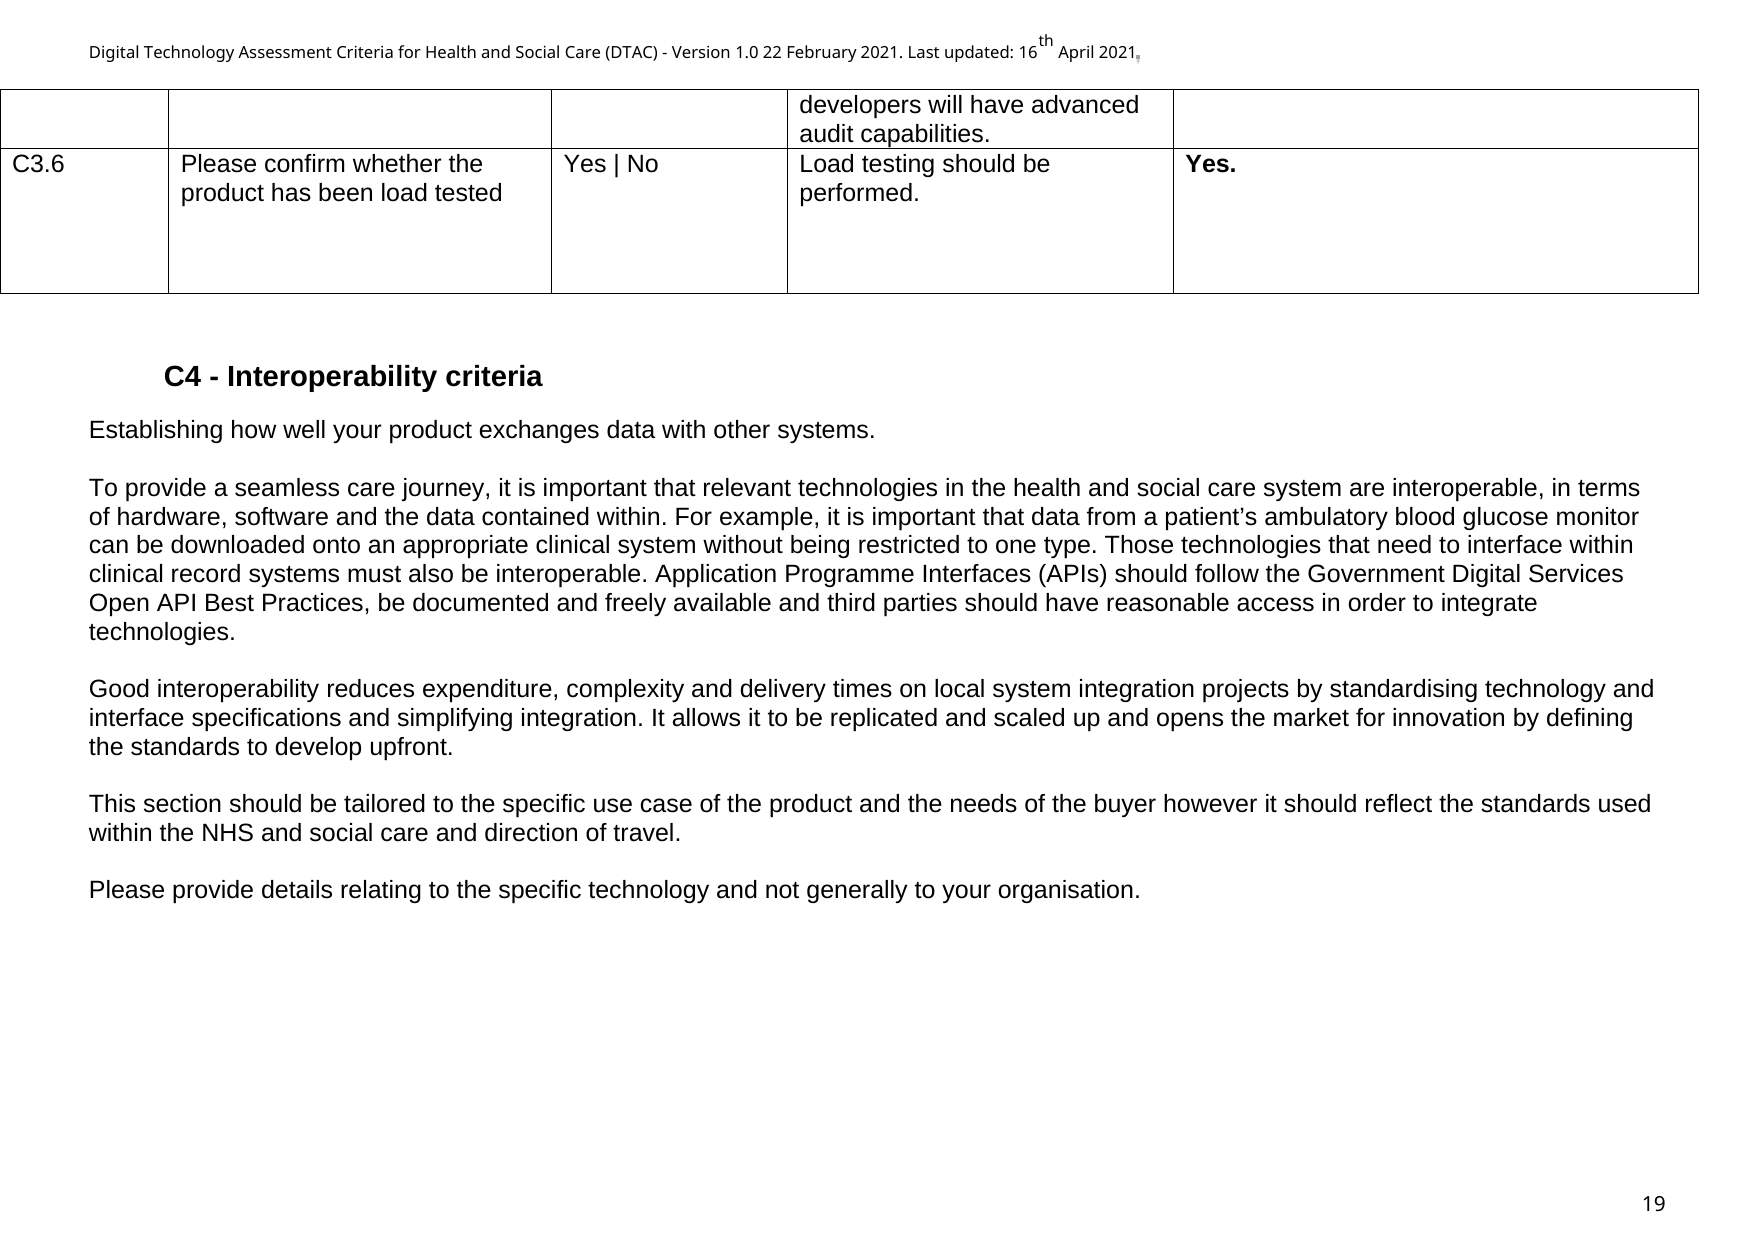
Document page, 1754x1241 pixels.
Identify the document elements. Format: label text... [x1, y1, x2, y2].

table_cell Please confirm whether the product has been load tested [169, 149, 551, 292]
table_cell developers will have advanced audit capabilities. [788, 90, 1173, 148]
table_cell [169, 90, 551, 148]
text To provide a seamless care journey, it is important that relevant technologies in the health and social care system are interoperable, in terms of hardware, software and the data contained within. For example, it is important that data from a patient’s ambulatory blood glucose monitor can be downloaded onto an appropriate clinical system without being restricted to one type. Those technologies that need to interface within clinical record systems must also be interoperable. Application Programme Interfaces (APIs) should follow the Government Digital Services Open API Best Practices, be documented and freely available and third parties should have reasonable access in order to integrate technologies. [89, 473, 1665, 645]
text Good interoperability reduces expenditure, complexity and delivery times on local system integration projects by standardising technology and interface specifications and simplifying integration. It allows it to be replicated and scaled up and opens the market for innovation by defining the standards to develop upfront. [89, 674, 1665, 760]
subtitle C4 - Interoperability criteria [89, 359, 1286, 393]
table_cell Load testing should be performed. [788, 149, 1173, 292]
table_cell [1, 90, 168, 148]
table_cell Yes | No [552, 149, 787, 292]
table_cell C3.6 [1, 149, 168, 292]
table_cell [1174, 90, 1698, 148]
table_cell [552, 90, 787, 148]
text Please provide details relating to the specific technology and not generally to your organisation. [89, 875, 1665, 1134]
text This section should be tailored to the specific use case of the product and the needs of the buyer however it should reflect the standards used within the NHS and social care and direction of travel. [89, 789, 1665, 847]
table_cell Yes. [1174, 149, 1698, 292]
text Establishing how well your product exchanges data with other systems. [89, 415, 1285, 444]
